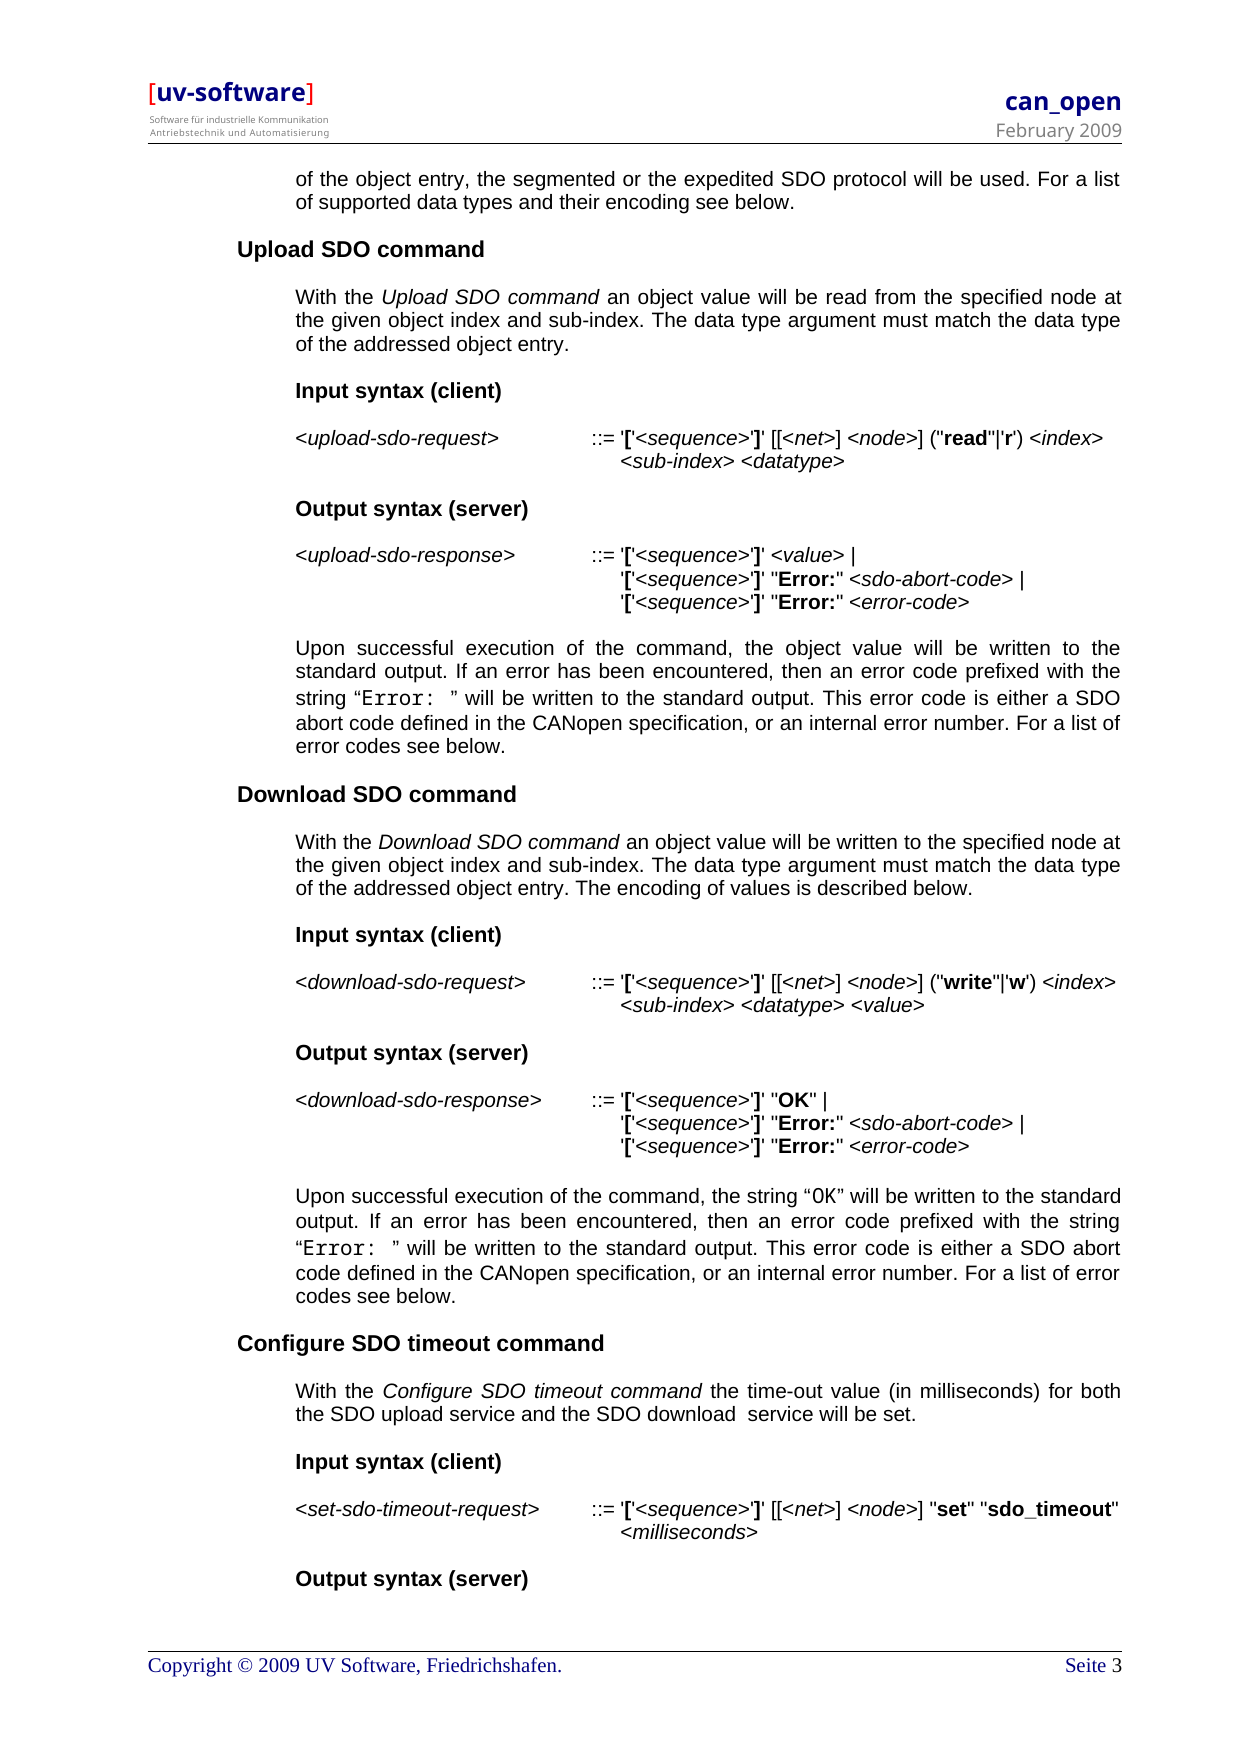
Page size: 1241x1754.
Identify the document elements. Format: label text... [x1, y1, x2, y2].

text Input syntax (client) [295, 923, 1122, 948]
text <download-sdo-request> ::= '['<sequence>']' [[<net>] <node>] ("write"|'w') <index> <sub-index> <datatype> <value> [295, 971, 1122, 1017]
text Upload SDO command [237, 237, 1122, 263]
text '['<sequence>']' "Error:" <error-code> [295, 590, 1122, 613]
text Output syntax (server) [295, 496, 1122, 521]
text Download SDO command [237, 781, 1122, 807]
text Configure SDO timeout command [237, 1331, 1122, 1357]
text Input syntax (client) [295, 379, 1122, 403]
text <upload-sdo-response> ::= '['<sequence>']' <value> | [295, 544, 1122, 567]
text of the object entry, the segmented or the expedited SDO protocol will be used. For a list of supported data types and their encoding see below. [295, 167, 1122, 214]
text Upon successful execution of the command, the string “OK” will be written to the standard output. If an error has been encountered, then an error code prefixed with the string “Error: ” will be written to the standard output. This error code is either a SDO abort code defined in the CANopen specification, or an internal error number. For a list of error codes see below. [295, 1181, 1122, 1308]
text <upload-sdo-request> ::= '['<sequence>']' [[<net>] <node>] ("read"|'r') <index> <sub-index> <datatype> [295, 426, 1122, 473]
text <download-sdo-response> ::= '['<sequence>']' "OK" | [295, 1088, 1122, 1111]
text Output syntax (server) [295, 1567, 1122, 1591]
text With the Configure SDO timeout command the time-out value (in milliseconds) for both the SDO upload service and the SDO download service will be set. [295, 1380, 1122, 1426]
text With the Download SDO command an object value will be written to the specified node at the given object index and sub-index. The data type argument must match the data type of the addressed object entry. The encoding of values is described below. [295, 830, 1122, 900]
text With the Upload SDO command an object value will be read from the specified node at the given object index and sub-index. The data type argument must match the data type of the addressed object entry. [295, 286, 1122, 356]
text <set-sdo-timeout-request> ::= '['<sequence>']' [[<net>] <node>] "set" "sdo_timeout" <milliseconds> [295, 1497, 1122, 1544]
text '['<sequence>']' "Error:" <error-code> [295, 1135, 1122, 1158]
text Upon successful execution of the command, the object value will be written to the standard output. If an error has been encountered, then an error code prefixed with the string “Error: ” will be written to the standard output. This error code is either a SDO abort code defined in the CANopen specification, or an internal error number. For a list of error codes see below. [295, 637, 1122, 758]
text '['<sequence>']' "Error:" <sdo-abort-code> | [295, 567, 1122, 590]
text Output syntax (server) [295, 1041, 1122, 1065]
text '['<sequence>']' "Error:" <sdo-abort-code> | [295, 1111, 1122, 1135]
text Input syntax (client) [295, 1449, 1122, 1474]
